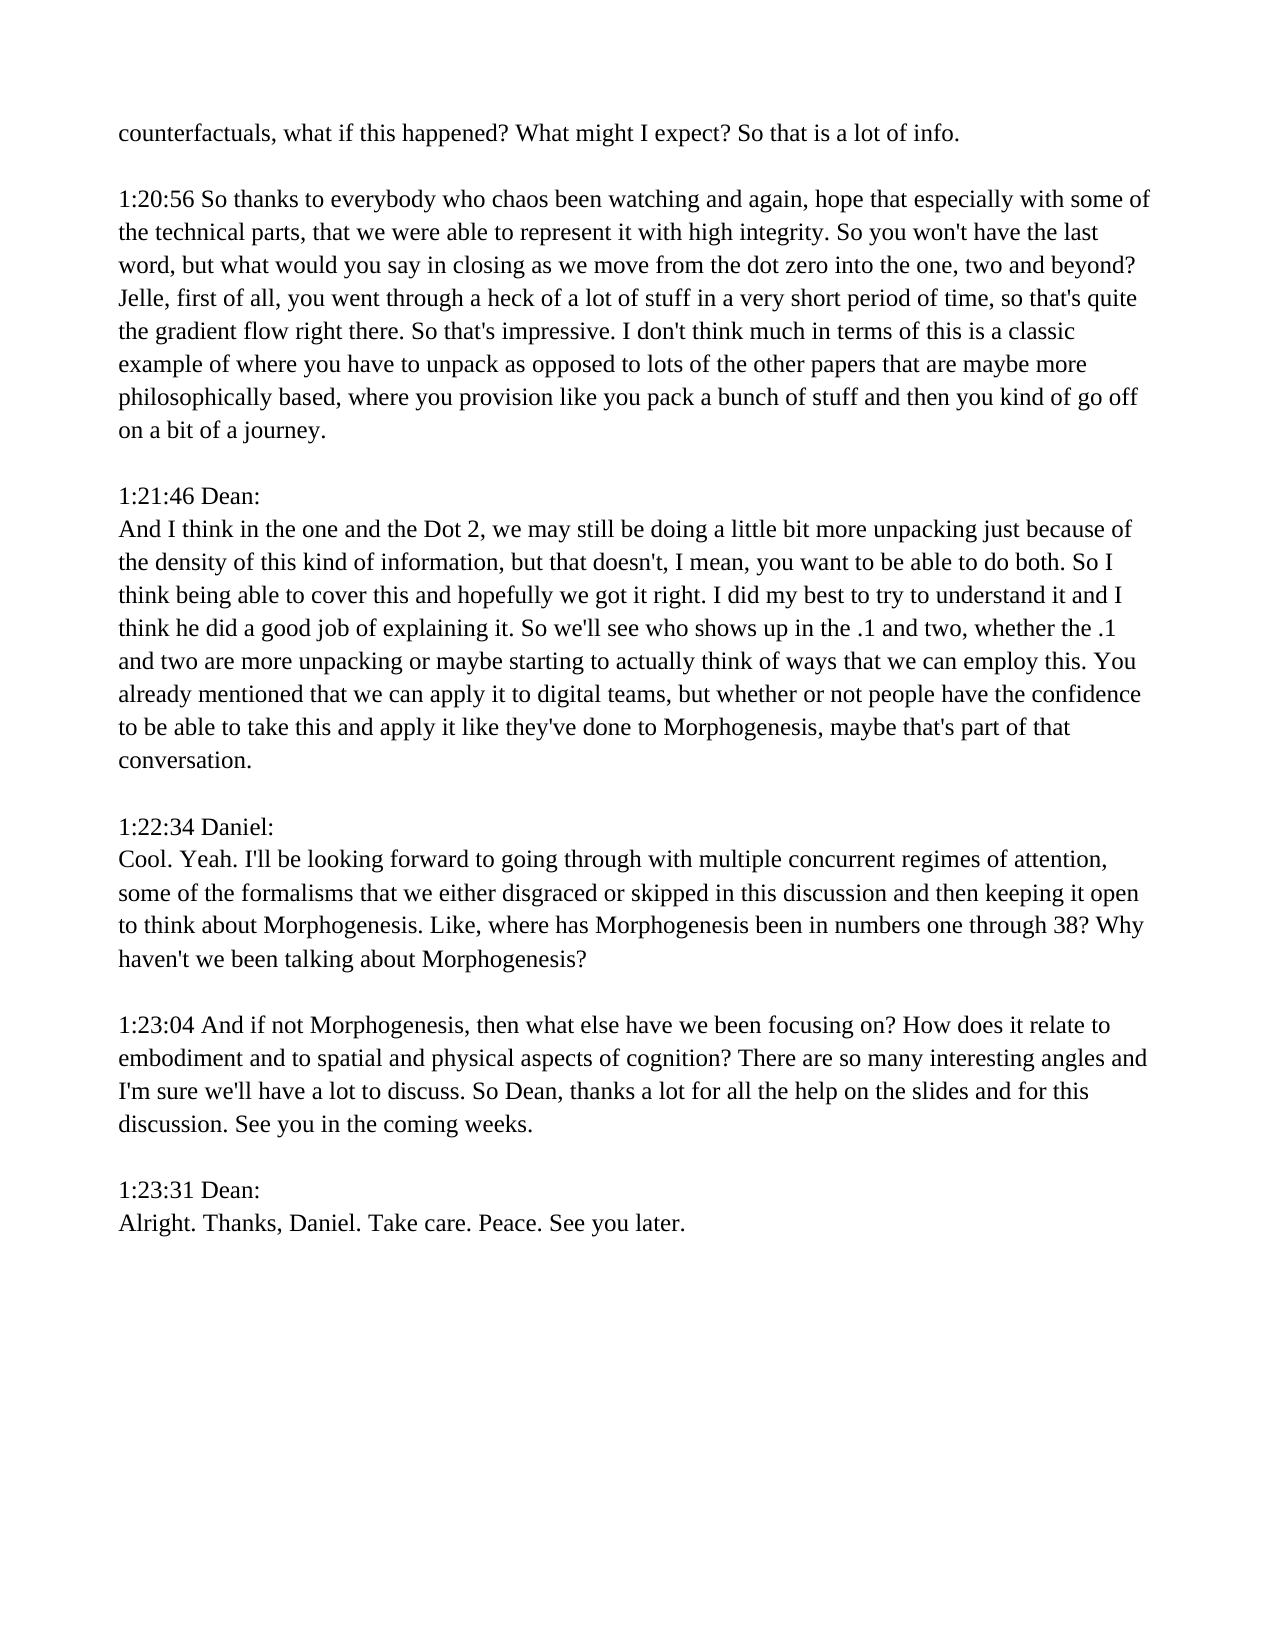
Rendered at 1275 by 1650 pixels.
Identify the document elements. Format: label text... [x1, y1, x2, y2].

text counterfactuals, what if this happened? What might I expect? So that is a lot of info. 1:20:56 So thanks to everybody who chaos been watching and again, hope that especially with some of the technical parts, that we were able to represent it with high integrity. So you won't have the last word, but what would you say in closing as we move from the dot zero into the one, two and beyond? Jelle, first of all, you went through a heck of a lot of stuff in a very short period of time, so that's quite the gradient flow right there. So that's impressive. I don't think much in terms of this is a classic example of where you have to unpack as opposed to lots of the other papers that are maybe more philosophically based, where you provision like you pack a bunch of stuff and then you kind of go off on a bit of a journey. 1:21:46 Dean: And I think in the one and the Dot 2, we may still be doing a little bit more unpacking just because of the density of this kind of information, but that doesn't, I mean, you want to be able to do both. So I think being able to cover this and hopefully we got it right. I did my best to try to understand it and I think he did a good job of explaining it. So we'll see who shows up in the .1 and two, whether the .1 and two are more unpacking or maybe starting to actually think of ways that we can employ this. You already mentioned that we can apply it to digital teams, but whether or not people have the confidence to be able to take this and apply it like they've done to Morphogenesis, maybe that's part of that conversation. 1:22:34 Daniel: Cool. Yeah. I'll be looking forward to going through with multiple concurrent regimes of attention, some of the formalisms that we either disgraced or skipped in this discussion and then keeping it open to think about Morphogenesis. Like, where has Morphogenesis been in numbers one through 38? Why haven't we been talking about Morphogenesis? 1:23:04 And if not Morphogenesis, then what else have we been focusing on? How does it relate to embodiment and to spatial and physical aspects of cognition? There are so many interesting angles and I'm sure we'll have a lot to discuss. So Dean, thanks a lot for all the help on the slides and for this discussion. See you in the coming weeks. 1:23:31 Dean: Alright. Thanks, Daniel. Take care. Peace. See you later. [118, 118, 1157, 1269]
